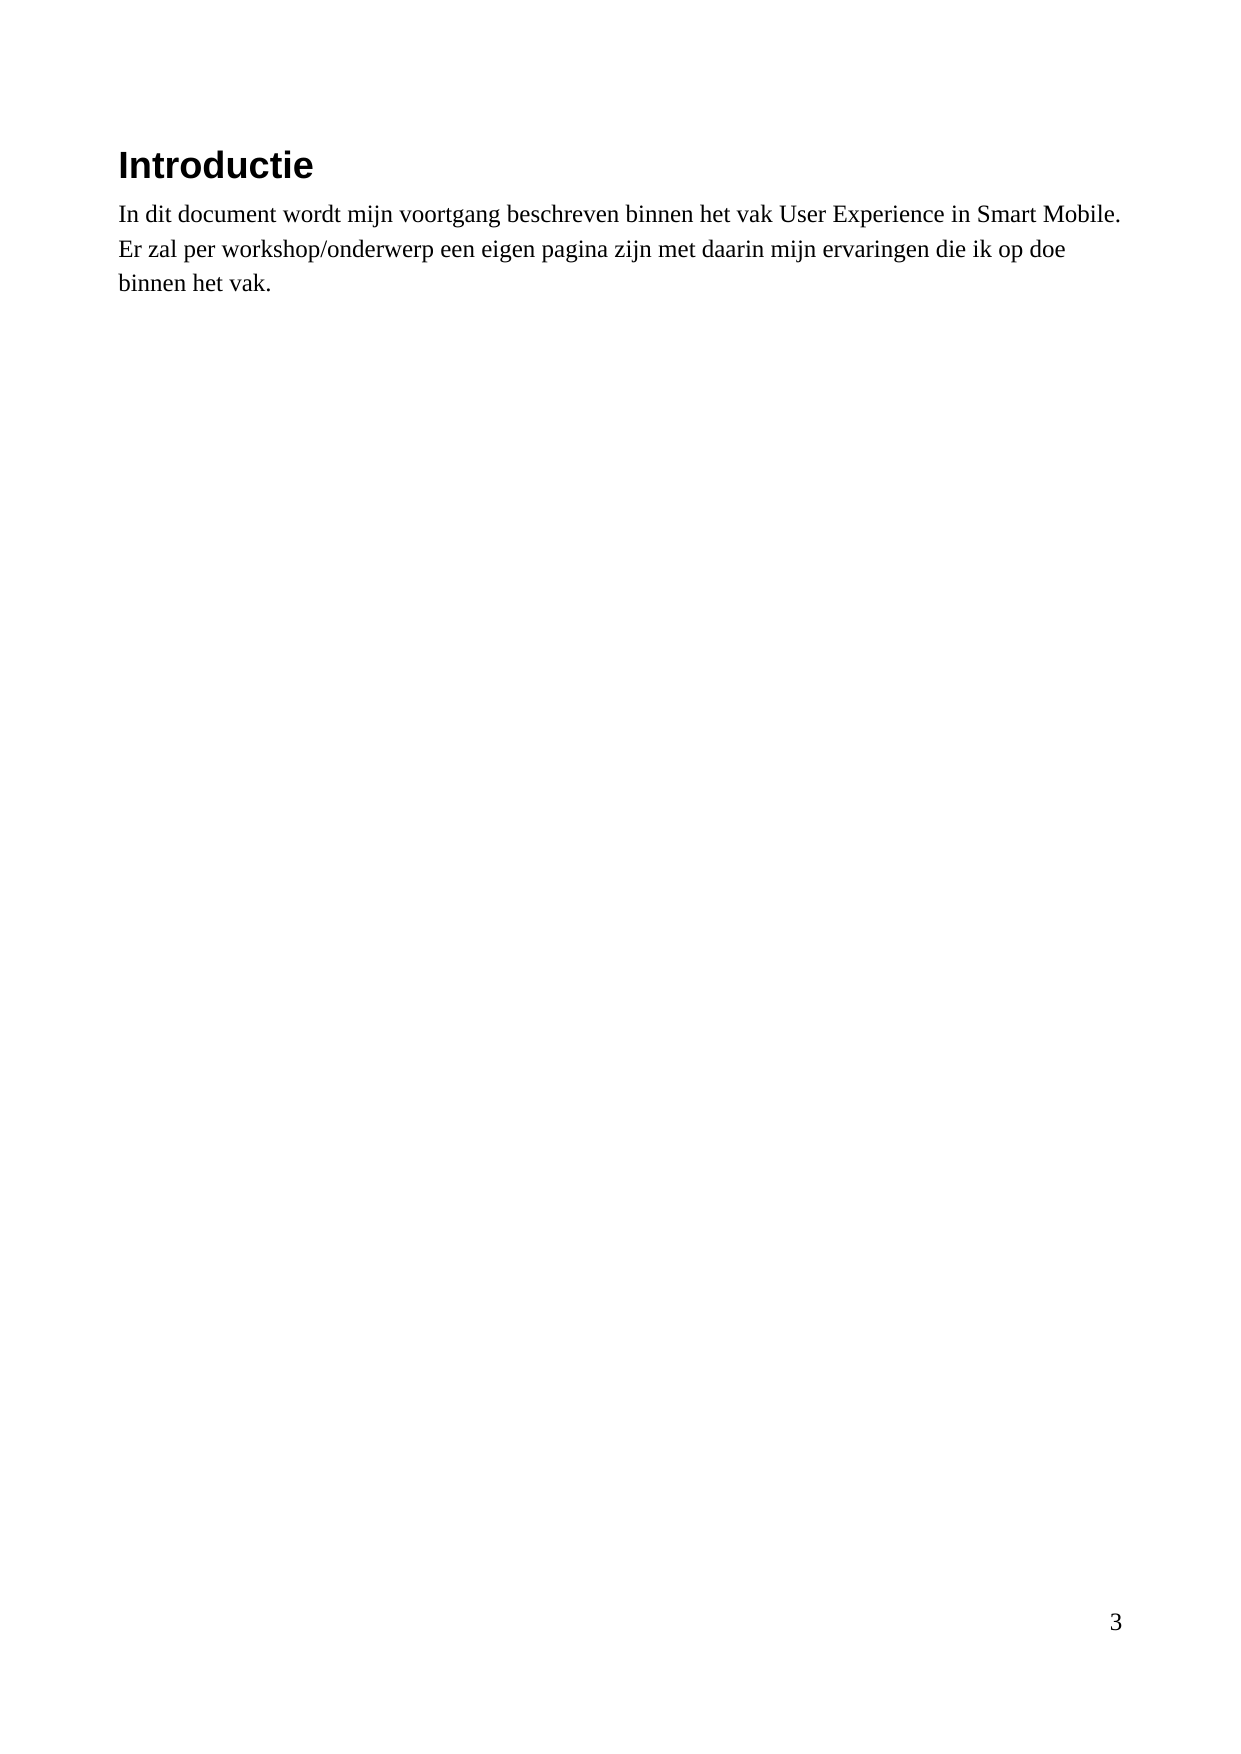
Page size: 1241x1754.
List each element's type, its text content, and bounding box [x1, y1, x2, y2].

subtitle Introductie [118, 143, 1122, 187]
text In dit document wordt mijn voortgang beschreven binnen het vak User Experience in Smart Mobile. Er zal per workshop/onderwerp een eigen pagina zijn met daarin mijn ervaringen die ik op doe binnen het vak. [118, 199, 1122, 297]
